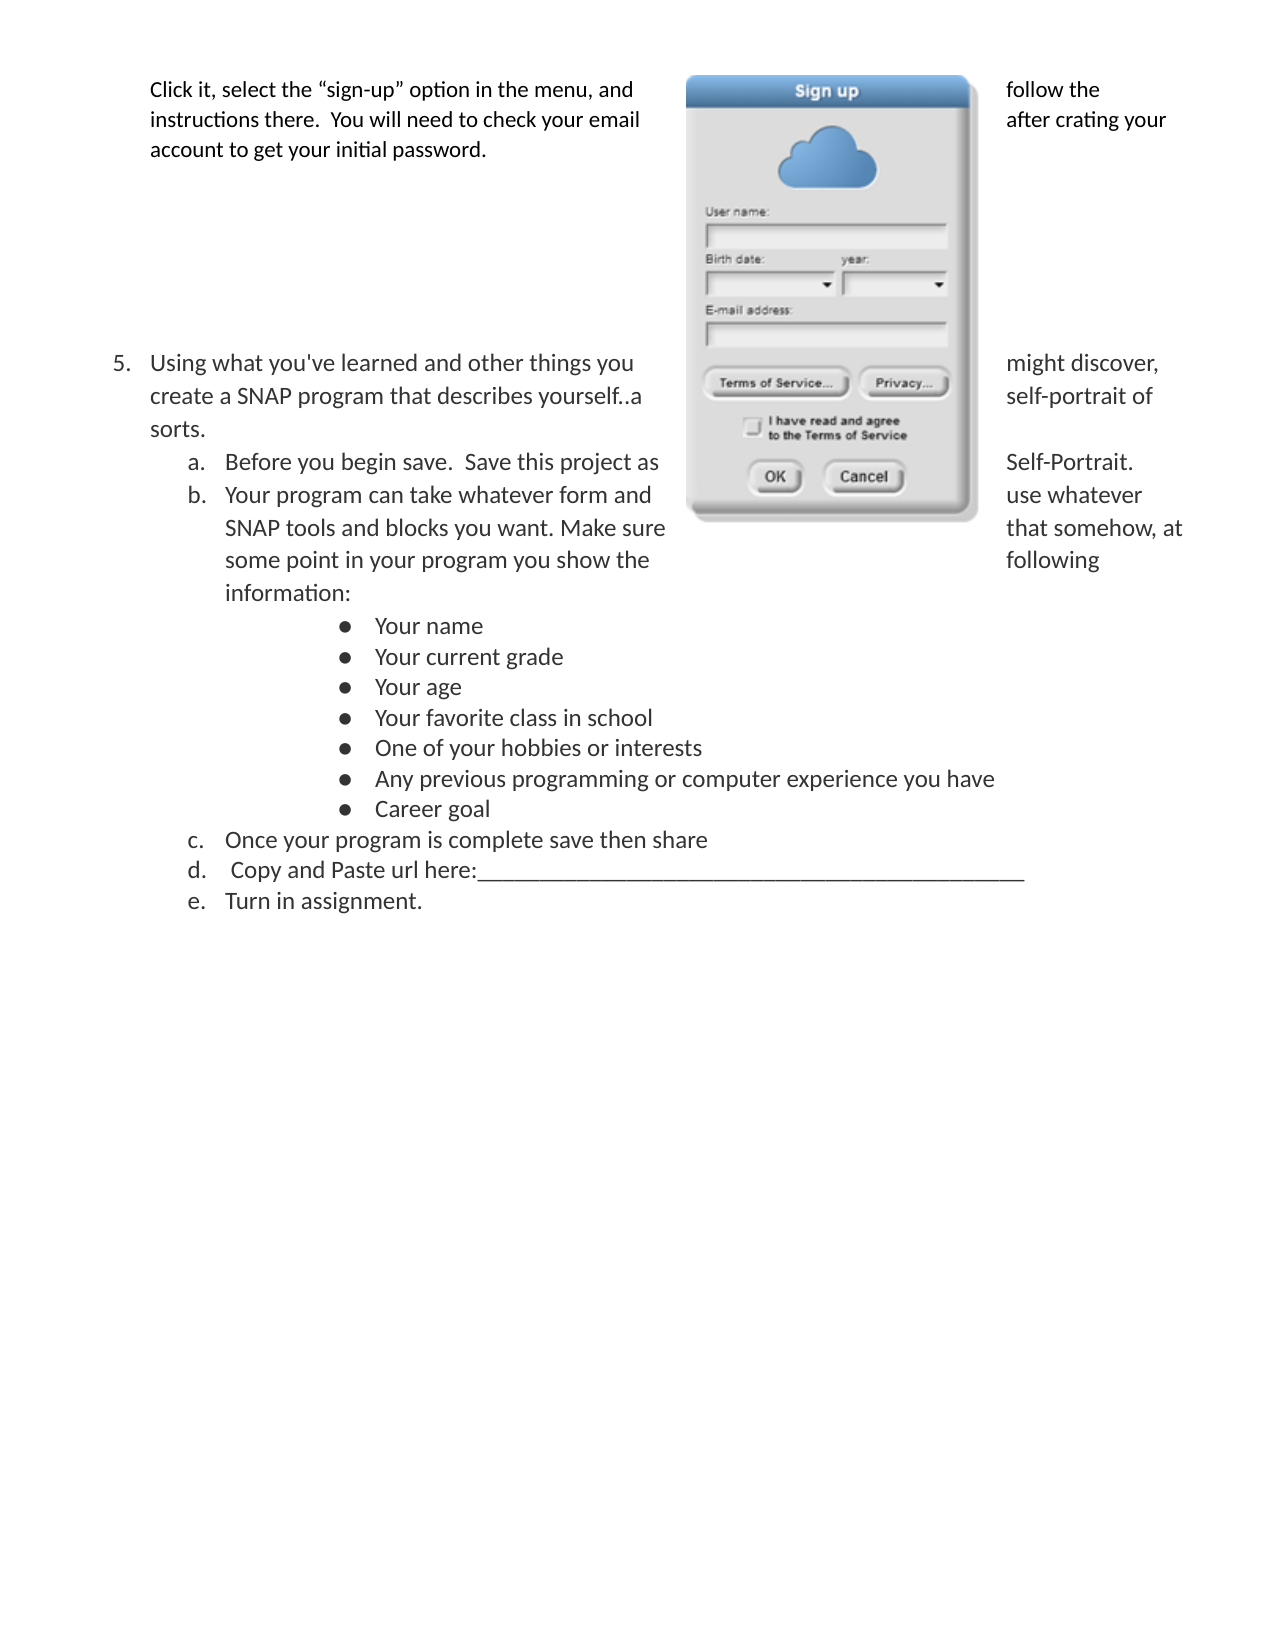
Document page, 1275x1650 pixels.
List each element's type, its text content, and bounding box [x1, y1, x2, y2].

list Turn in assignment. [187, 885, 1200, 916]
list Copy and Paste url here:____________________________________________ [187, 854, 1200, 885]
list Using what you've learned and other things you might discover, create a SNAP program that describes yourself..a self-portrait of sorts. [988, 347, 1200, 443]
list Your program can take whatever form and use whatever SNAP tools and blocks you want. Make sure that somehow, at some point in your program you show the following information: [187, 479, 1200, 608]
text Click it, select the “sign-up” option in the menu, and follow the instructions there. You will need to check your email after crating your account to get your initial password. [150, 75, 686, 163]
picture [686, 75, 988, 532]
list One of your hobbies or interests [337, 732, 1200, 763]
list Any previous programming or computer experience you have [337, 763, 1200, 793]
list Before you begin save. Save this project as [187, 446, 686, 476]
list Your age [337, 671, 1200, 702]
list Self-Portrait. [988, 446, 1200, 476]
list Your name [337, 610, 1200, 641]
text Click it, select the “sign-up” option in the menu, and follow the instructions there. You will need to check your email after crating your account to get your initial password. [988, 75, 1200, 163]
list Once your program is complete save then share [187, 824, 1200, 854]
list Career goal [337, 793, 1200, 824]
list Your favorite class in school [337, 702, 1200, 732]
list Your current grade [337, 641, 1200, 671]
list Using what you've learned and other things you might discover, create a SNAP program that describes yourself..a self-portrait of sorts. [112, 347, 686, 443]
